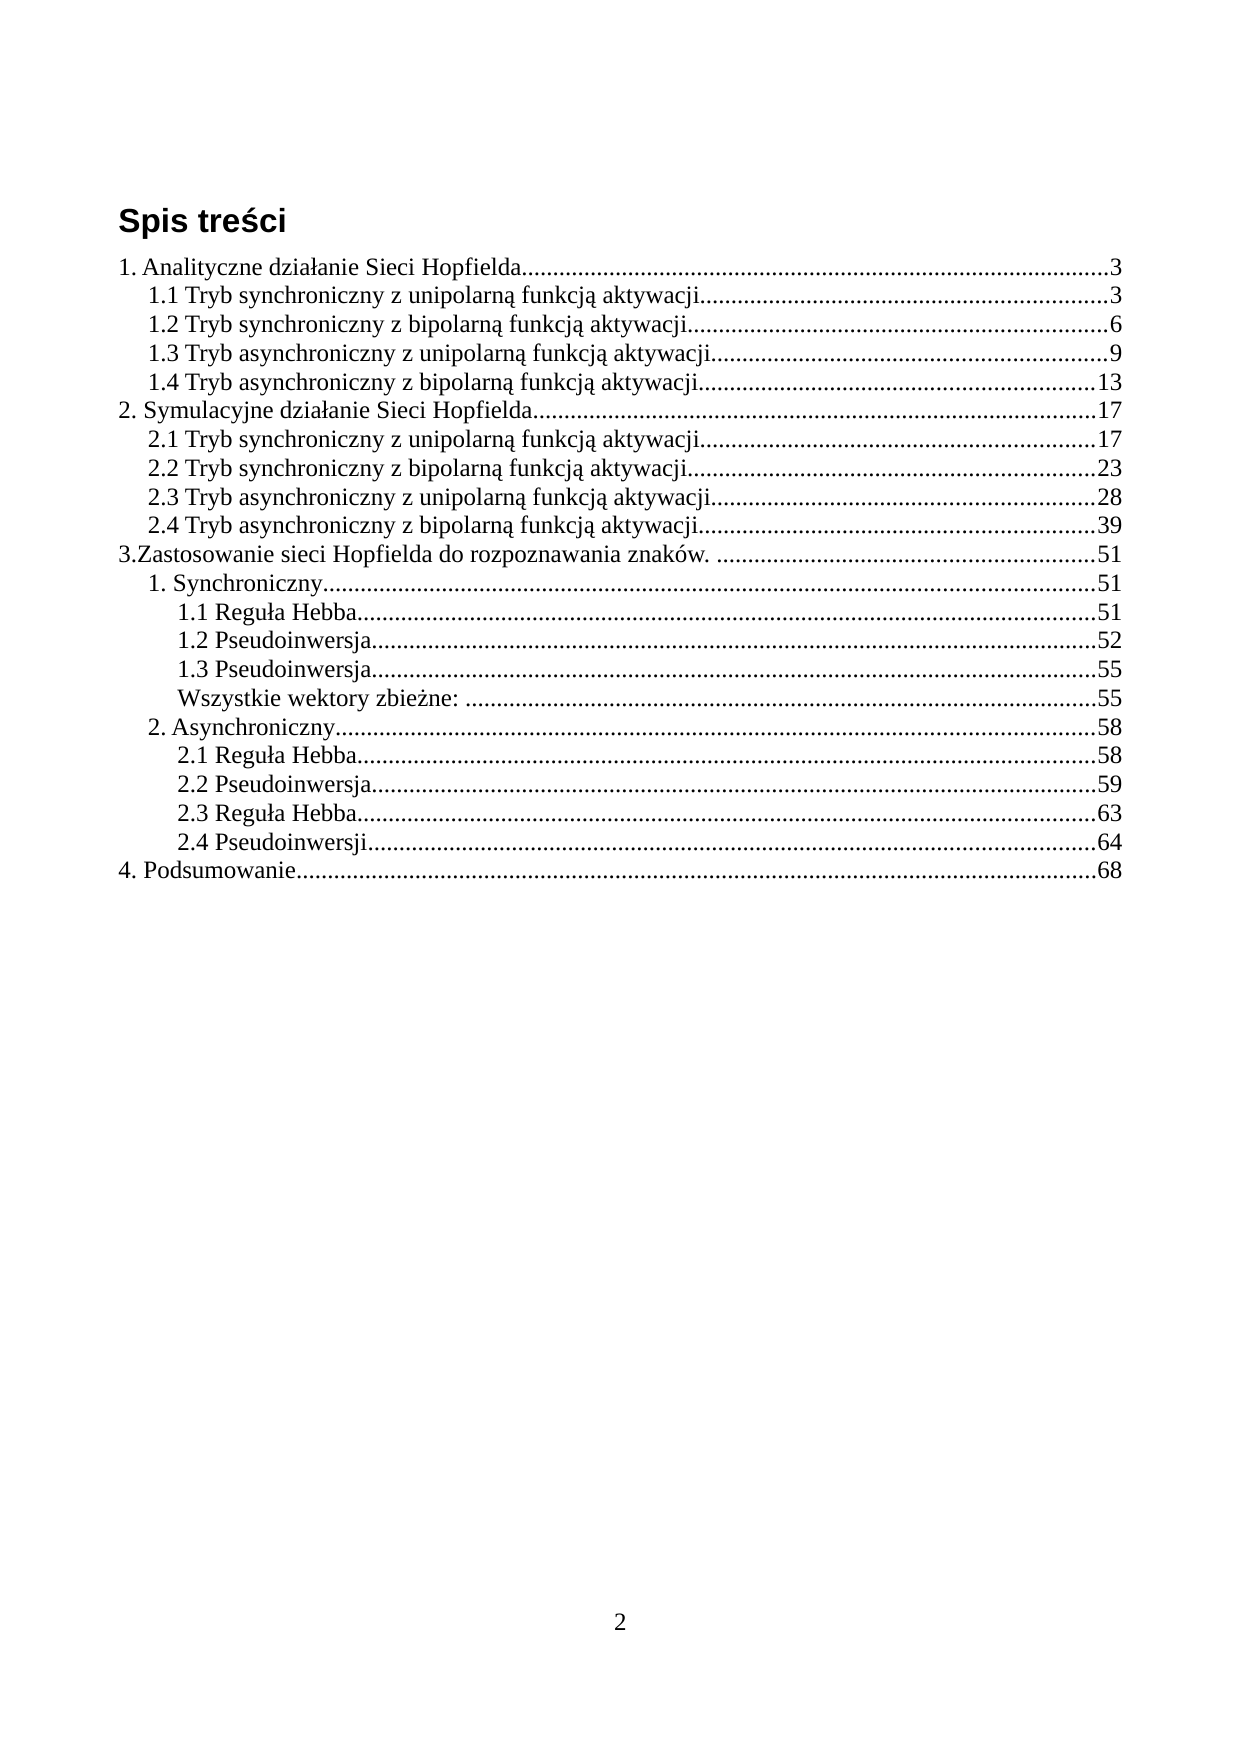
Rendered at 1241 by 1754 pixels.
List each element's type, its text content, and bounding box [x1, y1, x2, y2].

text 2.2 Pseudoinwersja 59 [177, 769, 1122, 798]
text 1. Analityczne działanie Sieci Hopfielda 3 [118, 252, 1122, 280]
text 4. Podsumowanie 68 [118, 855, 1122, 884]
text 1.4 Tryb asynchroniczny z bipolarną funkcją aktywacji 13 [148, 367, 1122, 395]
text 3.Zastosowanie sieci Hopfielda do rozpoznawania znaków. 51 [118, 539, 1122, 568]
text 2. Asynchroniczny 58 [148, 712, 1122, 740]
text 1.1 Reguła Hebba 51 [177, 597, 1122, 625]
text 1.2 Pseudoinwersja 52 [177, 625, 1122, 654]
text 1.3 Pseudoinwersja 55 [177, 654, 1122, 683]
text 2.4 Pseudoinwersji 64 [177, 827, 1122, 855]
text 1.1 Tryb synchroniczny z unipolarną funkcją aktywacji 3 [148, 280, 1122, 309]
text 2.1 Reguła Hebba 58 [177, 740, 1122, 769]
text 1.2 Tryb synchroniczny z bipolarną funkcją aktywacji 6 [148, 309, 1122, 338]
text Wszystkie wektory zbieżne: 55 [177, 683, 1122, 712]
text 2.2 Tryb synchroniczny z bipolarną funkcją aktywacji 23 [148, 453, 1122, 482]
text 2.4 Tryb asynchroniczny z bipolarną funkcją aktywacji 39 [148, 510, 1122, 539]
text 2.1 Tryb synchroniczny z unipolarną funkcją aktywacji 17 [148, 424, 1122, 453]
subtitle Spis treści [118, 201, 1122, 239]
text 1. Synchroniczny 51 [148, 568, 1122, 597]
text 1.3 Tryb asynchroniczny z unipolarną funkcją aktywacji 9 [148, 338, 1122, 367]
text 2. Symulacyjne działanie Sieci Hopfielda 17 [118, 395, 1122, 424]
text 2.3 Reguła Hebba 63 [177, 798, 1122, 827]
text 2.3 Tryb asynchroniczny z unipolarną funkcją aktywacji 28 [148, 482, 1122, 510]
